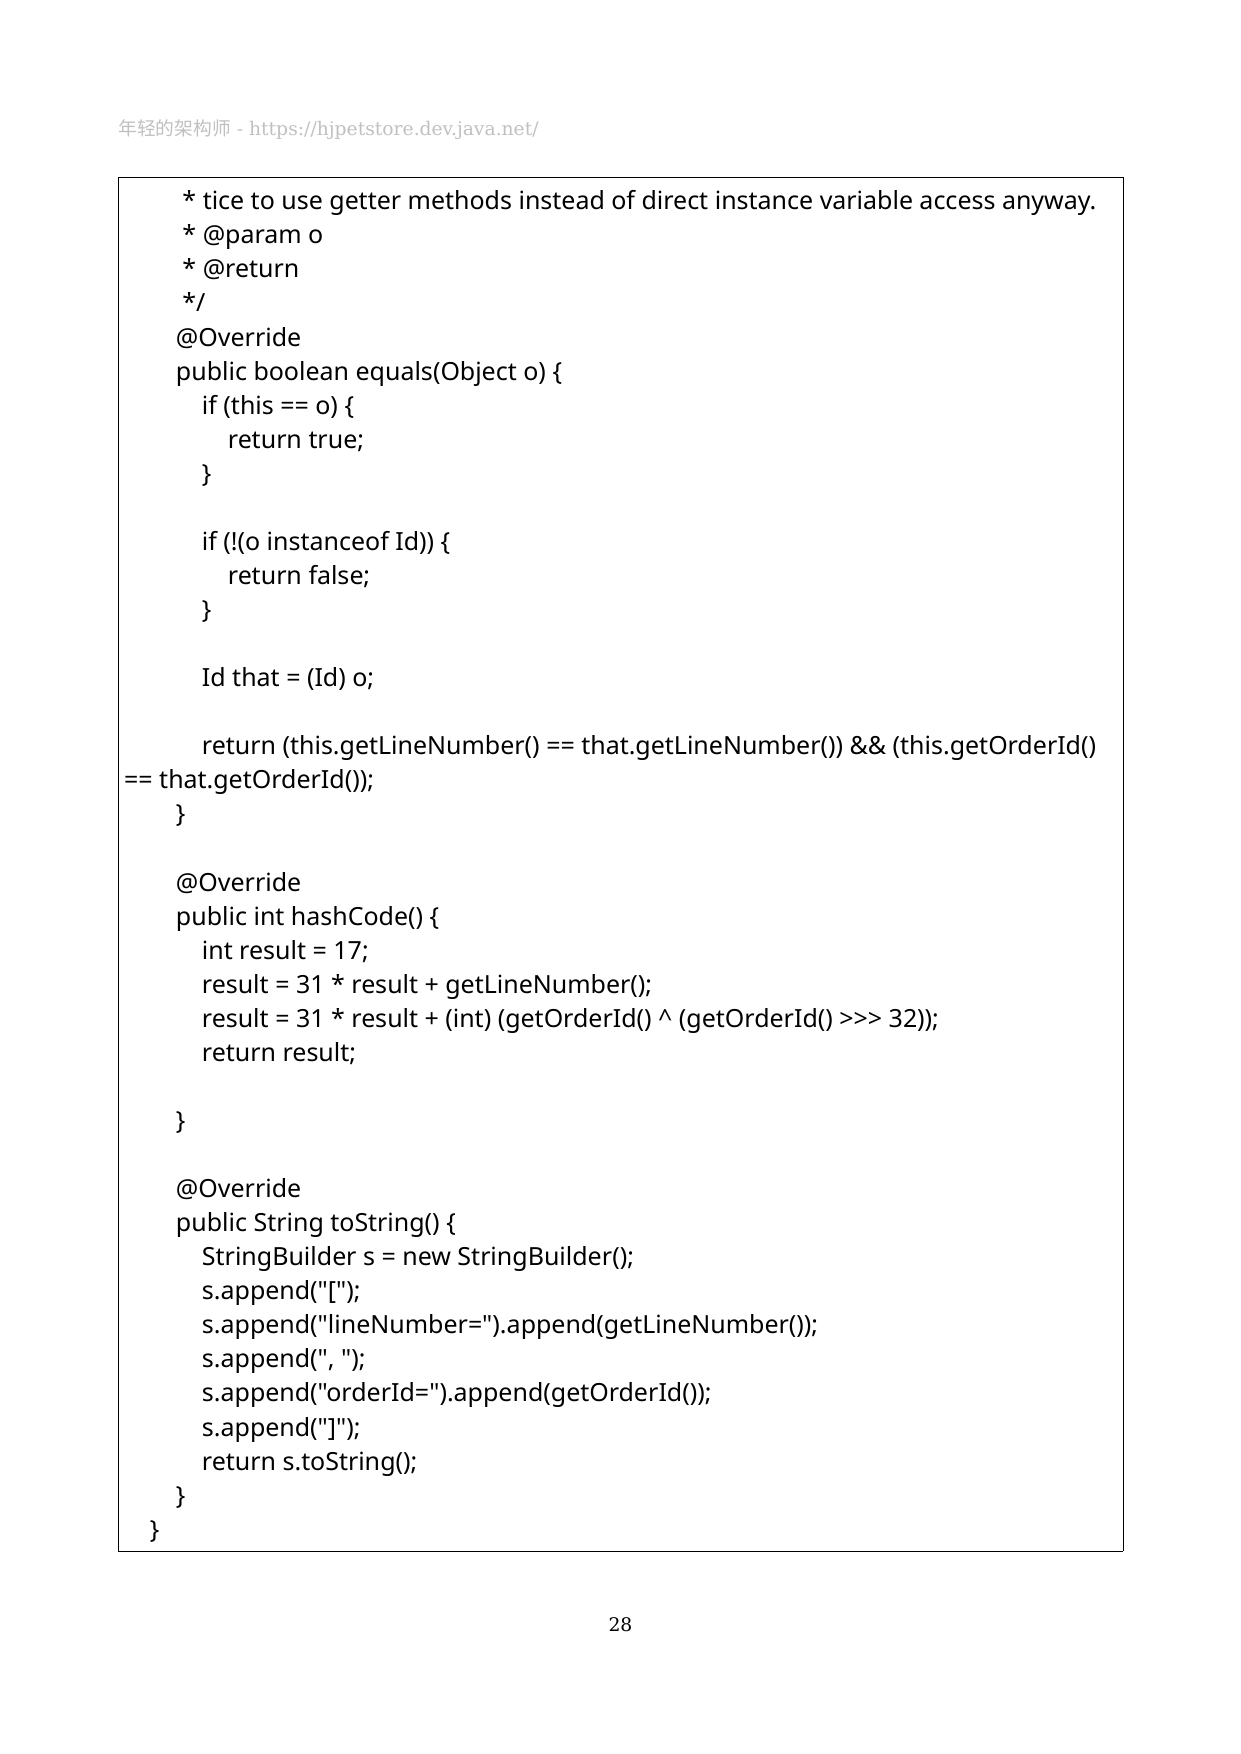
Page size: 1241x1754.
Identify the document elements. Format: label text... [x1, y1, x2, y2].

table_header * tice to use getter methods instead of direct instance variable access anyway. * @param o * @return */ @Override public boolean equals(Object o) { if (this == o) { return true; } if (!(o instanceof Id)) { return false; } Id that = (Id) o; return (this.getLineNumber() == that.getLineNumber()) && (this.getOrderId() == that.getOrderId()); } @Override public int hashCode() { int result = 17; result = 31 * result + getLineNumber(); result = 31 * result + (int) (getOrderId() ^ (getOrderId() >>> 32)); return result; } @Override public String toString() { StringBuilder s = new StringBuilder(); s.append("["); s.append("lineNumber=").append(getLineNumber()); s.append(", "); s.append("orderId=").append(getOrderId()); s.append("]"); return s.toString(); } } [119, 178, 1123, 1551]
